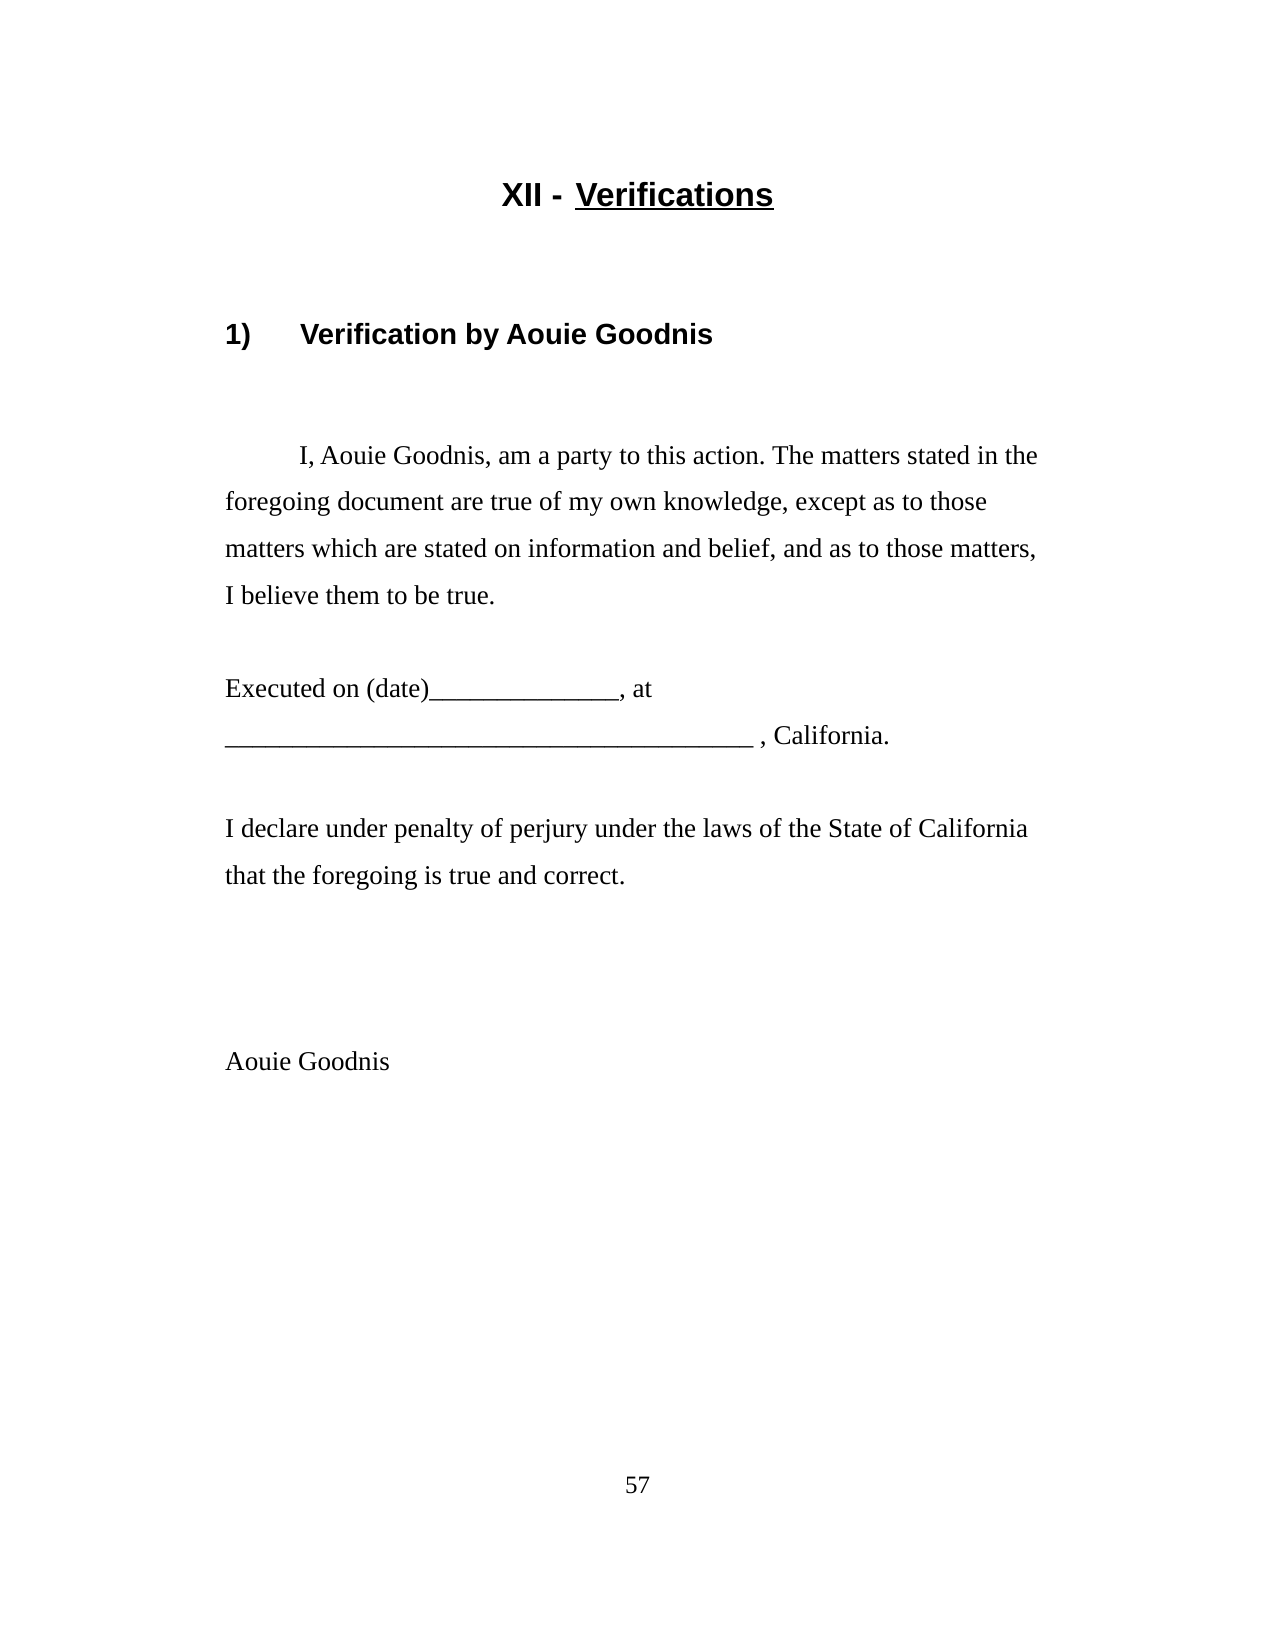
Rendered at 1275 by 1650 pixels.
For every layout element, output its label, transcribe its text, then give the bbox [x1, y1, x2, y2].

text I declare under penalty of perjury under the laws of the State of California that the foregoing is true and correct. [225, 812, 1050, 890]
subtitle Verifications [225, 175, 1050, 213]
text I, Aouie Goodnis, am a party to this action. The matters stated in the foregoing document are true of my own knowledge, except as to those matters which are stated on information and belief, and as to those matters, I believe them to be true. [225, 439, 1050, 610]
text Aouie Goodnis [225, 1045, 1050, 1077]
subtitle Verification by Aouie Goodnis [225, 317, 1050, 350]
text Executed on (date)______________, at _______________________________________ , California. [225, 672, 1050, 750]
